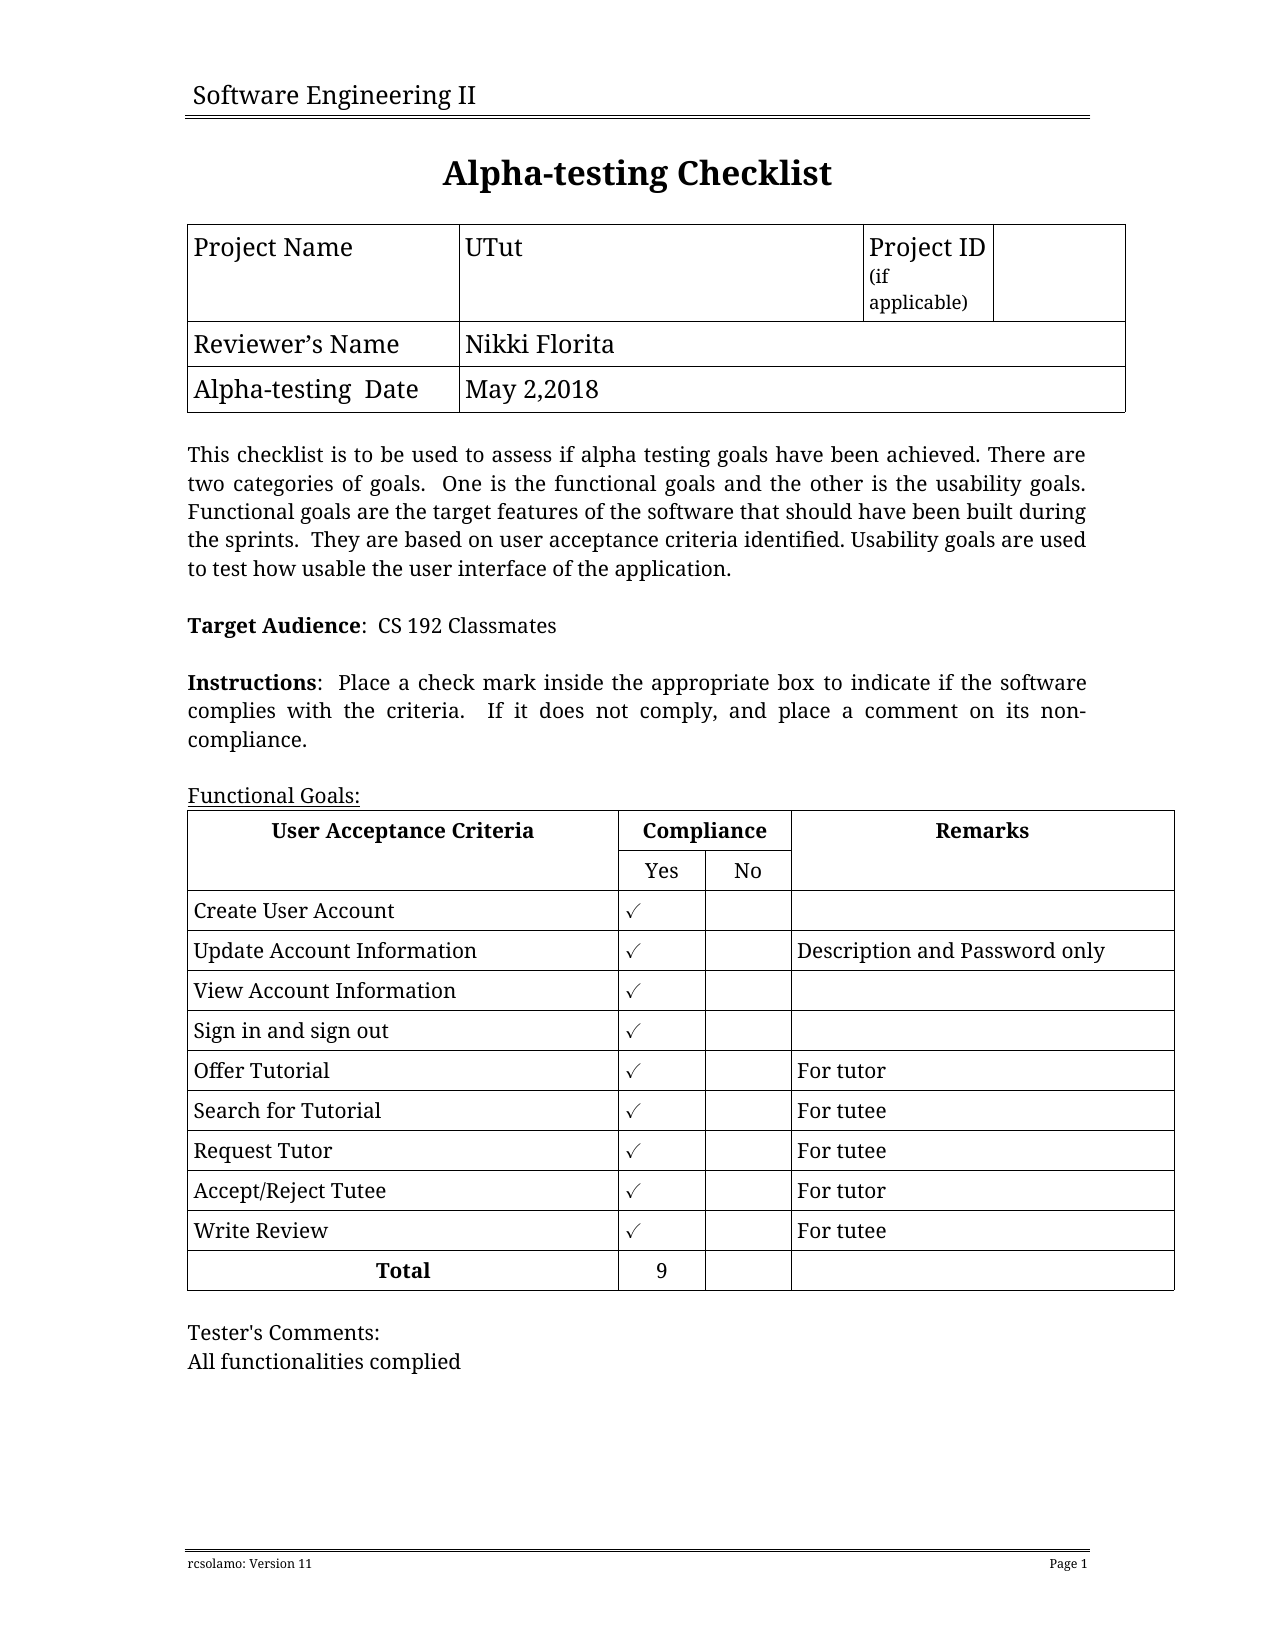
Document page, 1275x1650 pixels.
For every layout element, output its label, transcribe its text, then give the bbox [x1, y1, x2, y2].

table_cell ✓ [619, 971, 705, 1010]
table_cell Sign in and sign out [188, 1011, 618, 1050]
table_header User Acceptance Criteria [188, 811, 618, 890]
table_cell [706, 1211, 791, 1250]
table_header UTut [460, 225, 863, 321]
text Tester's Comments: [187, 1318, 1087, 1347]
table_cell Accept/Reject Tutee [188, 1171, 618, 1210]
table_cell Nikki Florita [460, 322, 1125, 366]
table_cell [792, 891, 1174, 930]
table_cell ✓ [619, 1091, 705, 1130]
table_cell For tutor [792, 1051, 1174, 1090]
table_cell Update Account Information [188, 931, 618, 970]
table_cell Write Review [188, 1211, 618, 1250]
table_header [994, 225, 1125, 321]
table_header Remarks [792, 811, 1174, 890]
table_cell Offer Tutorial [188, 1051, 618, 1090]
table_cell ✓ [619, 1211, 705, 1250]
text Instructions: Place a check mark inside the appropriate box to indicate if the software complies with the criteria. If it does not comply, and place a comment on its non-compliance. [187, 668, 1087, 753]
table_cell For tutor [792, 1171, 1174, 1210]
table_cell [706, 1131, 791, 1170]
table_cell [706, 1011, 791, 1050]
table_cell Create User Account [188, 891, 618, 930]
table_cell Alpha-testing Date [188, 367, 459, 412]
text Alpha-testing Checklist [187, 150, 1087, 195]
table_cell [706, 1091, 791, 1130]
table_cell Yes [619, 851, 705, 890]
table_cell [792, 1011, 1174, 1050]
table_cell Description and Password only [792, 931, 1174, 970]
table_cell May 2,2018 [460, 367, 1125, 412]
table_cell [706, 1171, 791, 1210]
table_cell [706, 891, 791, 930]
table_cell [706, 1251, 791, 1290]
table_cell Request Tutor [188, 1131, 618, 1170]
table_cell ✓ [619, 1011, 705, 1050]
table_cell ✓ [619, 931, 705, 970]
table_header Project ID (if applicable) [864, 225, 993, 321]
text Target Audience: CS 192 Classmates [187, 611, 1087, 639]
table_cell For tutee [792, 1131, 1174, 1170]
table_cell [792, 971, 1174, 1010]
text This checklist is to be used to assess if alpha testing goals have been achieved. There are two categories of goals. One is the functional goals and the other is the usability goals. Functional goals are the target features of the software that should have been built during the sprints. They are based on user acceptance criteria identified. Usability goals are used to test how usable the user interface of the application. [187, 440, 1087, 582]
table_cell 9 [619, 1251, 705, 1290]
table_header Project Name [188, 225, 459, 321]
table_cell For tutee [792, 1091, 1174, 1130]
text All functionalities complied [187, 1347, 1087, 1404]
table_cell [706, 931, 791, 970]
table_cell View Account Information [188, 971, 618, 1010]
table_cell [706, 971, 791, 1010]
table_cell ✓ [619, 891, 705, 930]
table_cell [792, 1251, 1174, 1290]
table_cell Search for Tutorial [188, 1091, 618, 1130]
table_header Compliance [619, 811, 791, 850]
table_cell Total [188, 1251, 618, 1290]
table_cell ✓ [619, 1131, 705, 1170]
table_cell ✓ [619, 1051, 705, 1090]
text Functional Goals: [187, 782, 1087, 810]
table_cell [706, 1051, 791, 1090]
table_cell For tutee [792, 1211, 1174, 1250]
table_cell ✓ [619, 1171, 705, 1210]
table_cell Reviewer’s Name [188, 322, 459, 366]
table_cell No [706, 851, 791, 890]
